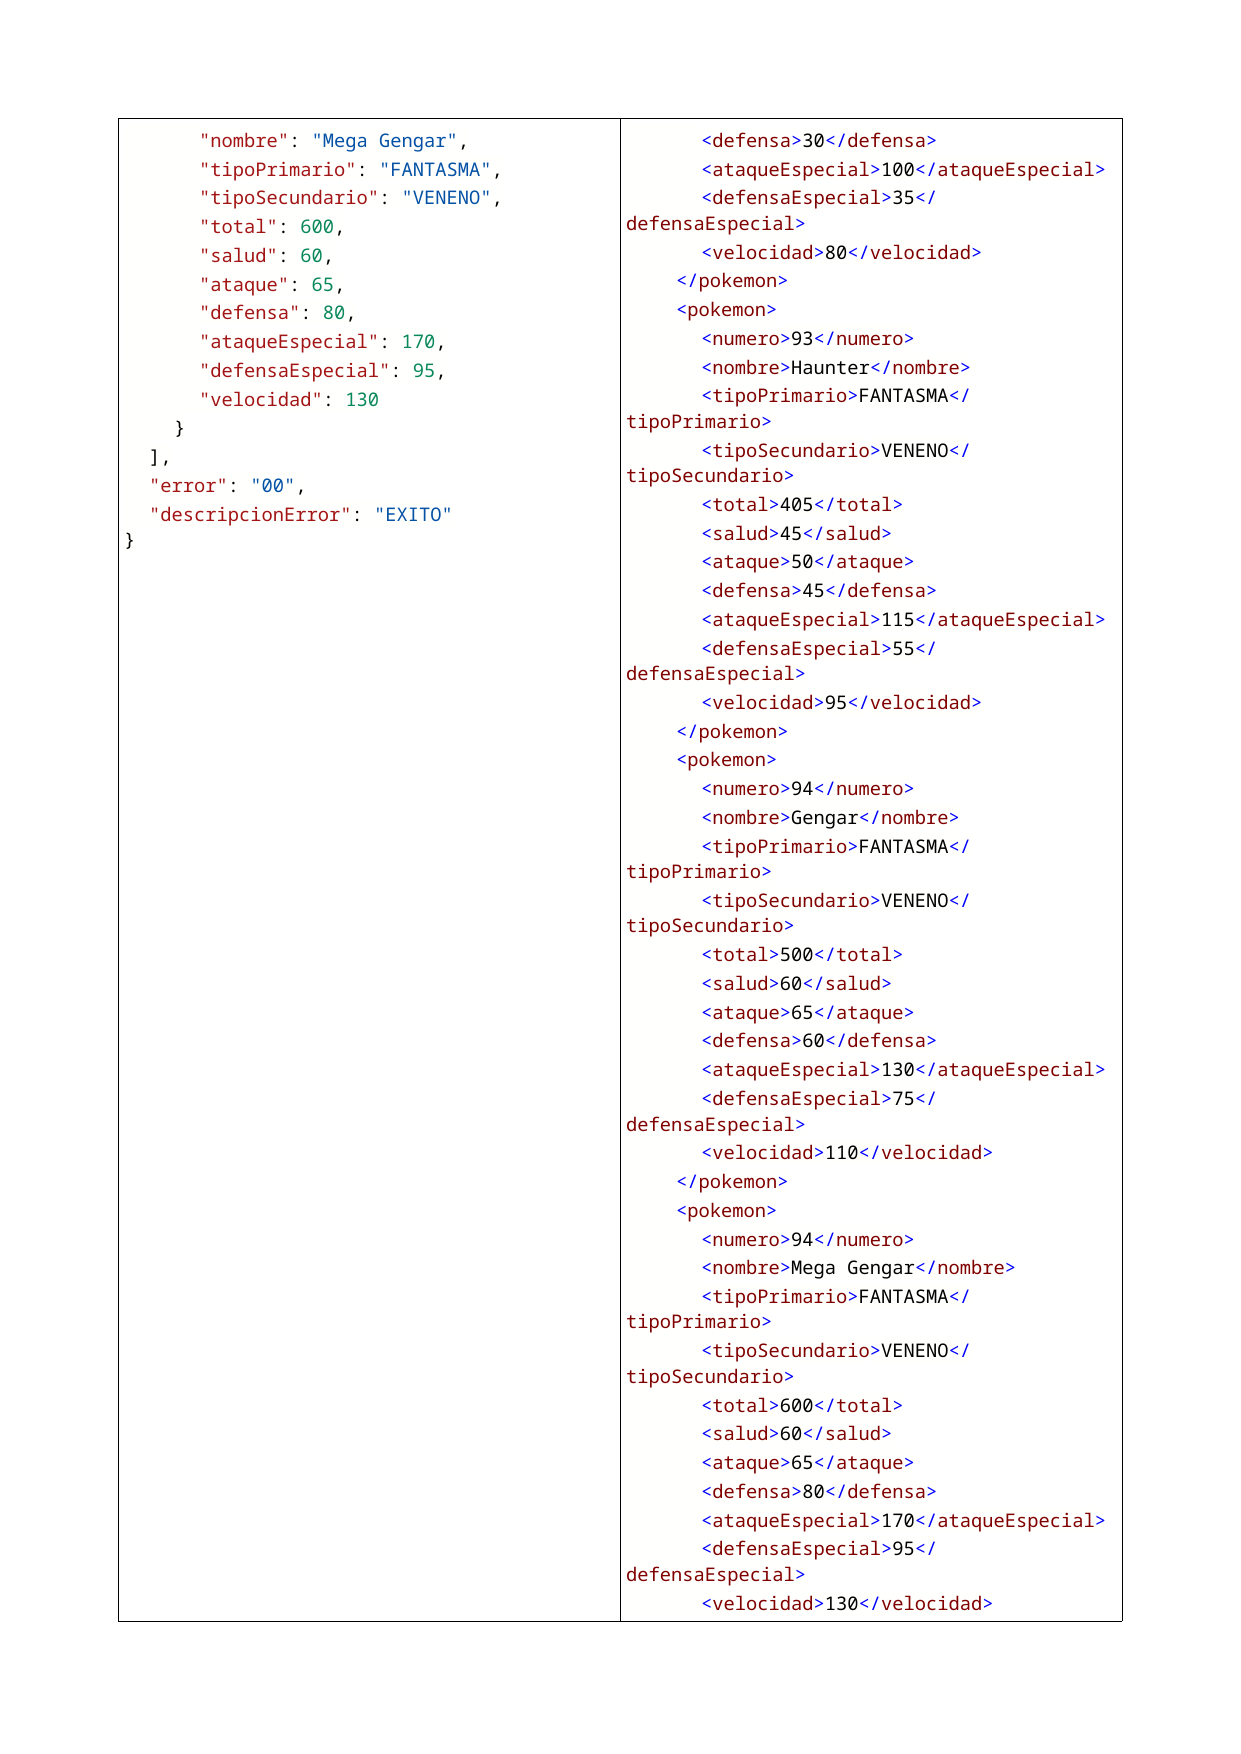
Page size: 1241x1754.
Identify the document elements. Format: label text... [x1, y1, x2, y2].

table_cell "nombre": "Mega Gengar", "tipoPrimario": "FANTASMA", "tipoSecundario": "VENENO", "total": 600, "salud": 60, "ataque": 65, "defensa": 80, "ataqueEspecial": 170, "defensaEspecial": 95, "velocidad": 130 } ], "error": "00", "descripcionError": "EXITO" } [119, 119, 620, 1621]
table_cell <defensa>30</defensa> <ataqueEspecial>100</ataqueEspecial> <defensaEspecial>35</defensaEspecial> <velocidad>80</velocidad> </pokemon> <pokemon> <numero>93</numero> <nombre>Haunter</nombre> <tipoPrimario>FANTASMA</tipoPrimario> <tipoSecundario>VENENO</tipoSecundario> <total>405</total> <salud>45</salud> <ataque>50</ataque> <defensa>45</defensa> <ataqueEspecial>115</ataqueEspecial> <defensaEspecial>55</defensaEspecial> <velocidad>95</velocidad> </pokemon> <pokemon> <numero>94</numero> <nombre>Gengar</nombre> <tipoPrimario>FANTASMA</tipoPrimario> <tipoSecundario>VENENO</tipoSecundario> <total>500</total> <salud>60</salud> <ataque>65</ataque> <defensa>60</defensa> <ataqueEspecial>130</ataqueEspecial> <defensaEspecial>75</defensaEspecial> <velocidad>110</velocidad> </pokemon> <pokemon> <numero>94</numero> <nombre>Mega Gengar</nombre> <tipoPrimario>FANTASMA</tipoPrimario> <tipoSecundario>VENENO</tipoSecundario> <total>600</total> <salud>60</salud> <ataque>65</ataque> <defensa>80</defensa> <ataqueEspecial>170</ataqueEspecial> <defensaEspecial>95</defensaEspecial> <velocidad>130</velocidad> [621, 119, 1122, 1621]
